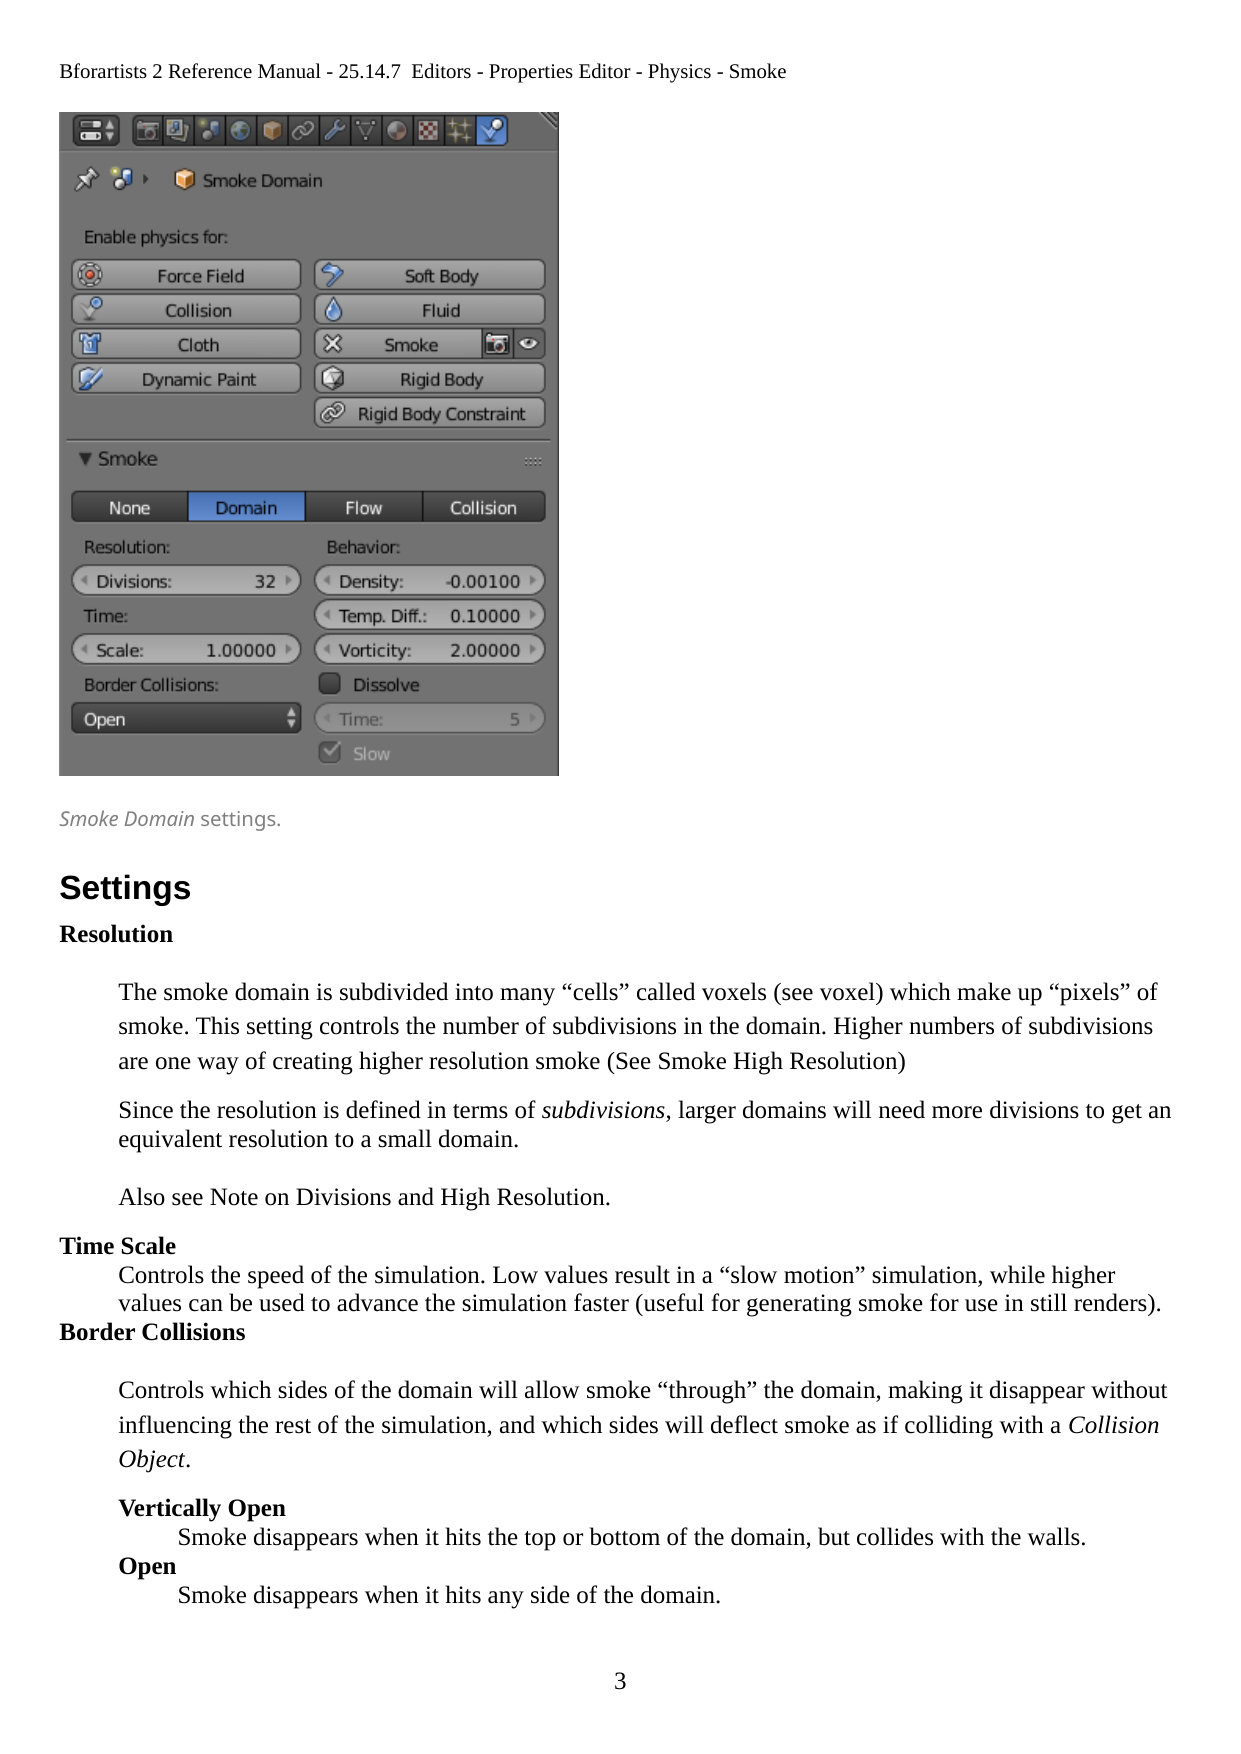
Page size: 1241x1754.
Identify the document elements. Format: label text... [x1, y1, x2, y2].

list Smoke disappears when it hits any side of the domain. [177, 1580, 1181, 1608]
subtitle Border Collisions [59, 1317, 1181, 1346]
text Also see Note on Divisions and High Resolution. [118, 1182, 1181, 1211]
text Controls which sides of the domain will allow smoke “through” the domain, making it disappear without influencing the rest of the simulation, and which sides will deflect smoke as if colliding with a Collision Object. [118, 1375, 1181, 1473]
subtitle Settings [59, 867, 1181, 906]
list Since the resolution is defined in terms of subdivisions, larger domains will need more divisions to get an equivalent resolution to a small domain. [118, 1095, 1181, 1152]
subtitle Open [118, 1551, 1181, 1580]
picture [59, 112, 559, 776]
list Controls the speed of the simulation. Low values result in a “slow motion” simulation, while higher values can be used to advance the simulation faster (useful for generating smoke for use in still renders). [118, 1260, 1181, 1317]
subtitle Resolution [59, 919, 1181, 947]
subtitle Vertically Open [118, 1493, 1181, 1522]
list Smoke disappears when it hits the top or bottom of the domain, but collides with the walls. [177, 1522, 1181, 1551]
text The smoke domain is subdivided into many “cells” called voxels (see voxel) which make up “pixels” of smoke. This setting controls the number of subdivisions in the domain. Higher numbers of subdivisions are one way of creating higher resolution smoke (See Smoke High Resolution) [118, 977, 1181, 1074]
subtitle Time Scale [59, 1231, 1181, 1260]
text Smoke Domain settings. [59, 801, 1181, 832]
